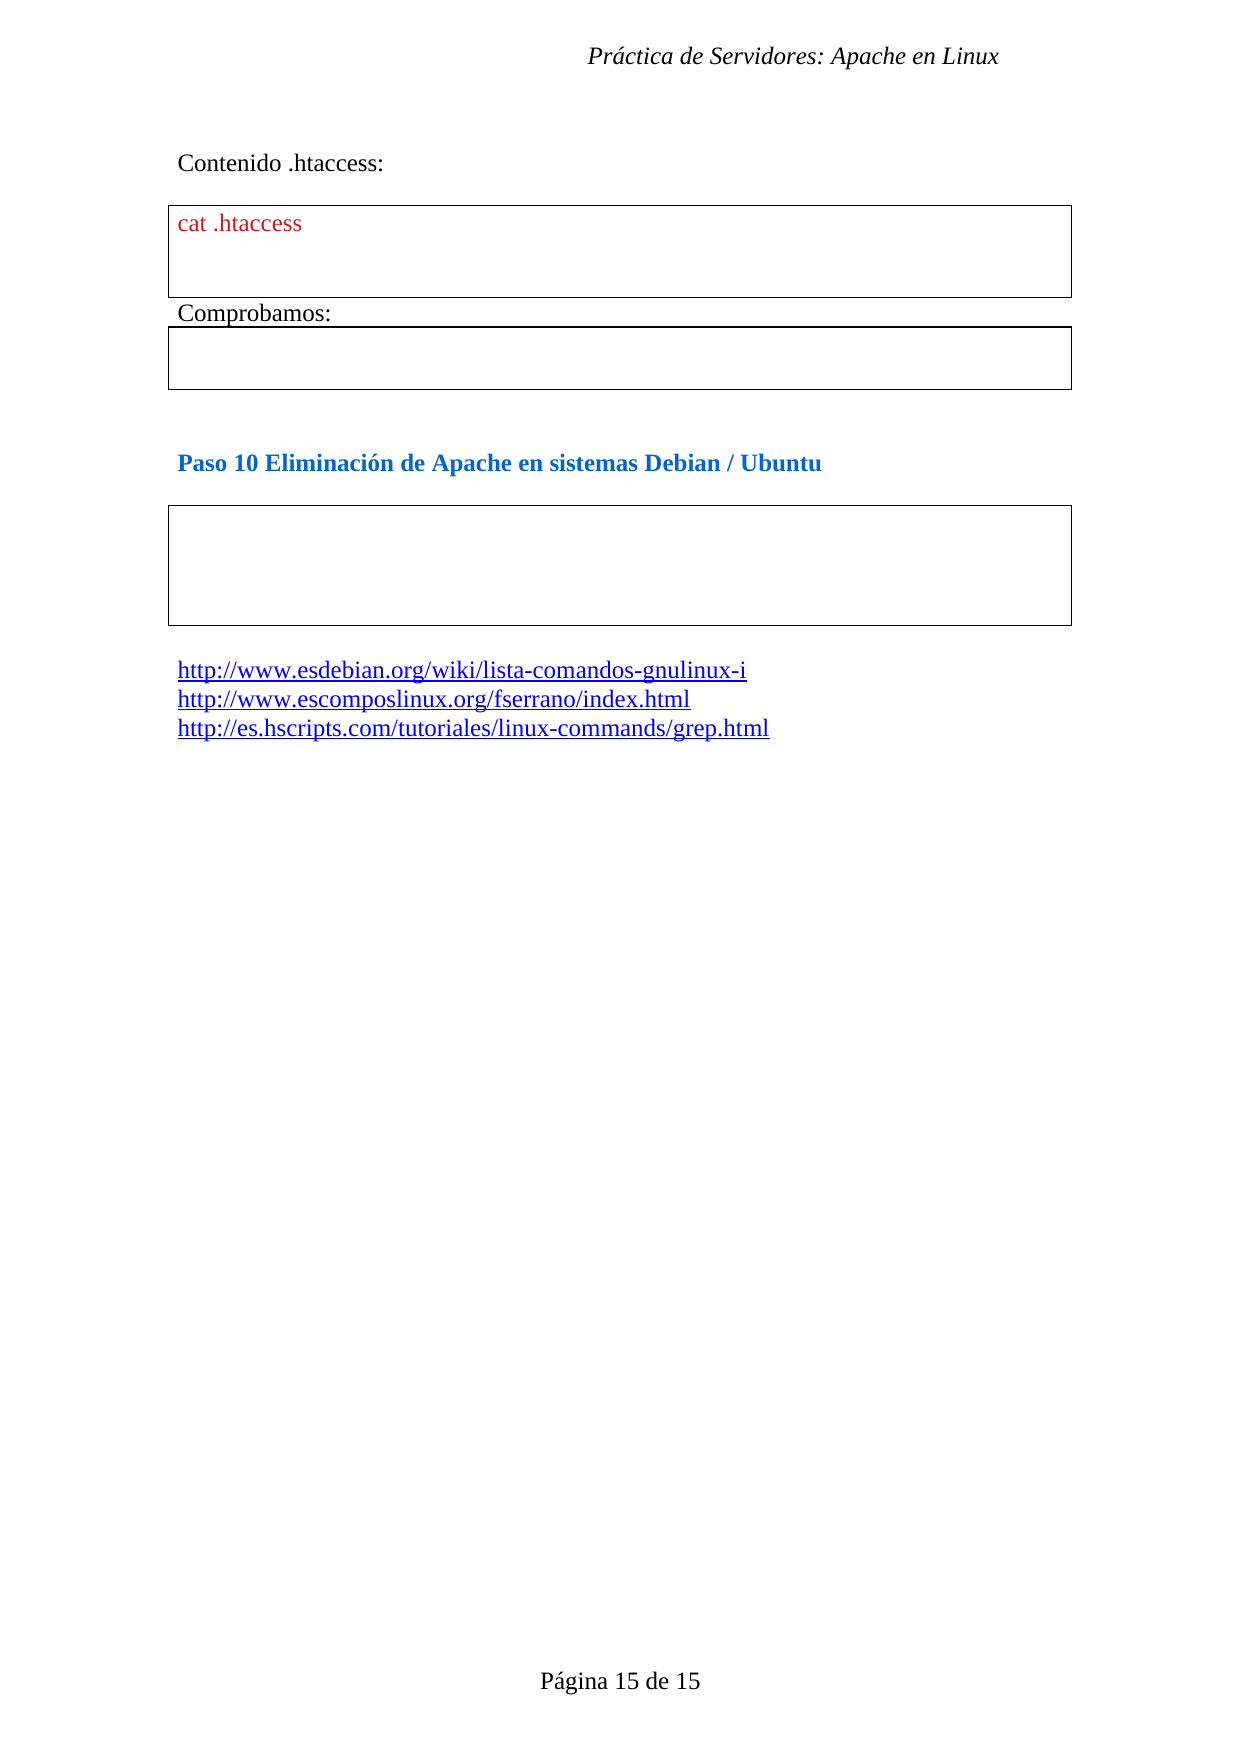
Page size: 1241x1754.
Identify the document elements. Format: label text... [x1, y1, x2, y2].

text Paso 10 Eliminación de Apache en sistemas Debian / Ubuntu [177, 448, 1063, 476]
text cat .htaccess [169, 206, 1071, 237]
text http://es.hscripts.com/tutoriales/linux-commands/grep.html [177, 713, 1063, 741]
text http://www.esdebian.org/wiki/lista-comandos-gnulinux-i [177, 655, 1063, 684]
text https://tutobasico.com/usuarios-grupos-apache/ [177, 741, 1063, 770]
text Comprobamos: [177, 298, 1063, 326]
text Contenido .htaccess: [177, 148, 1063, 176]
text http://www.escomposlinux.org/fserrano/index.html [177, 684, 1063, 713]
